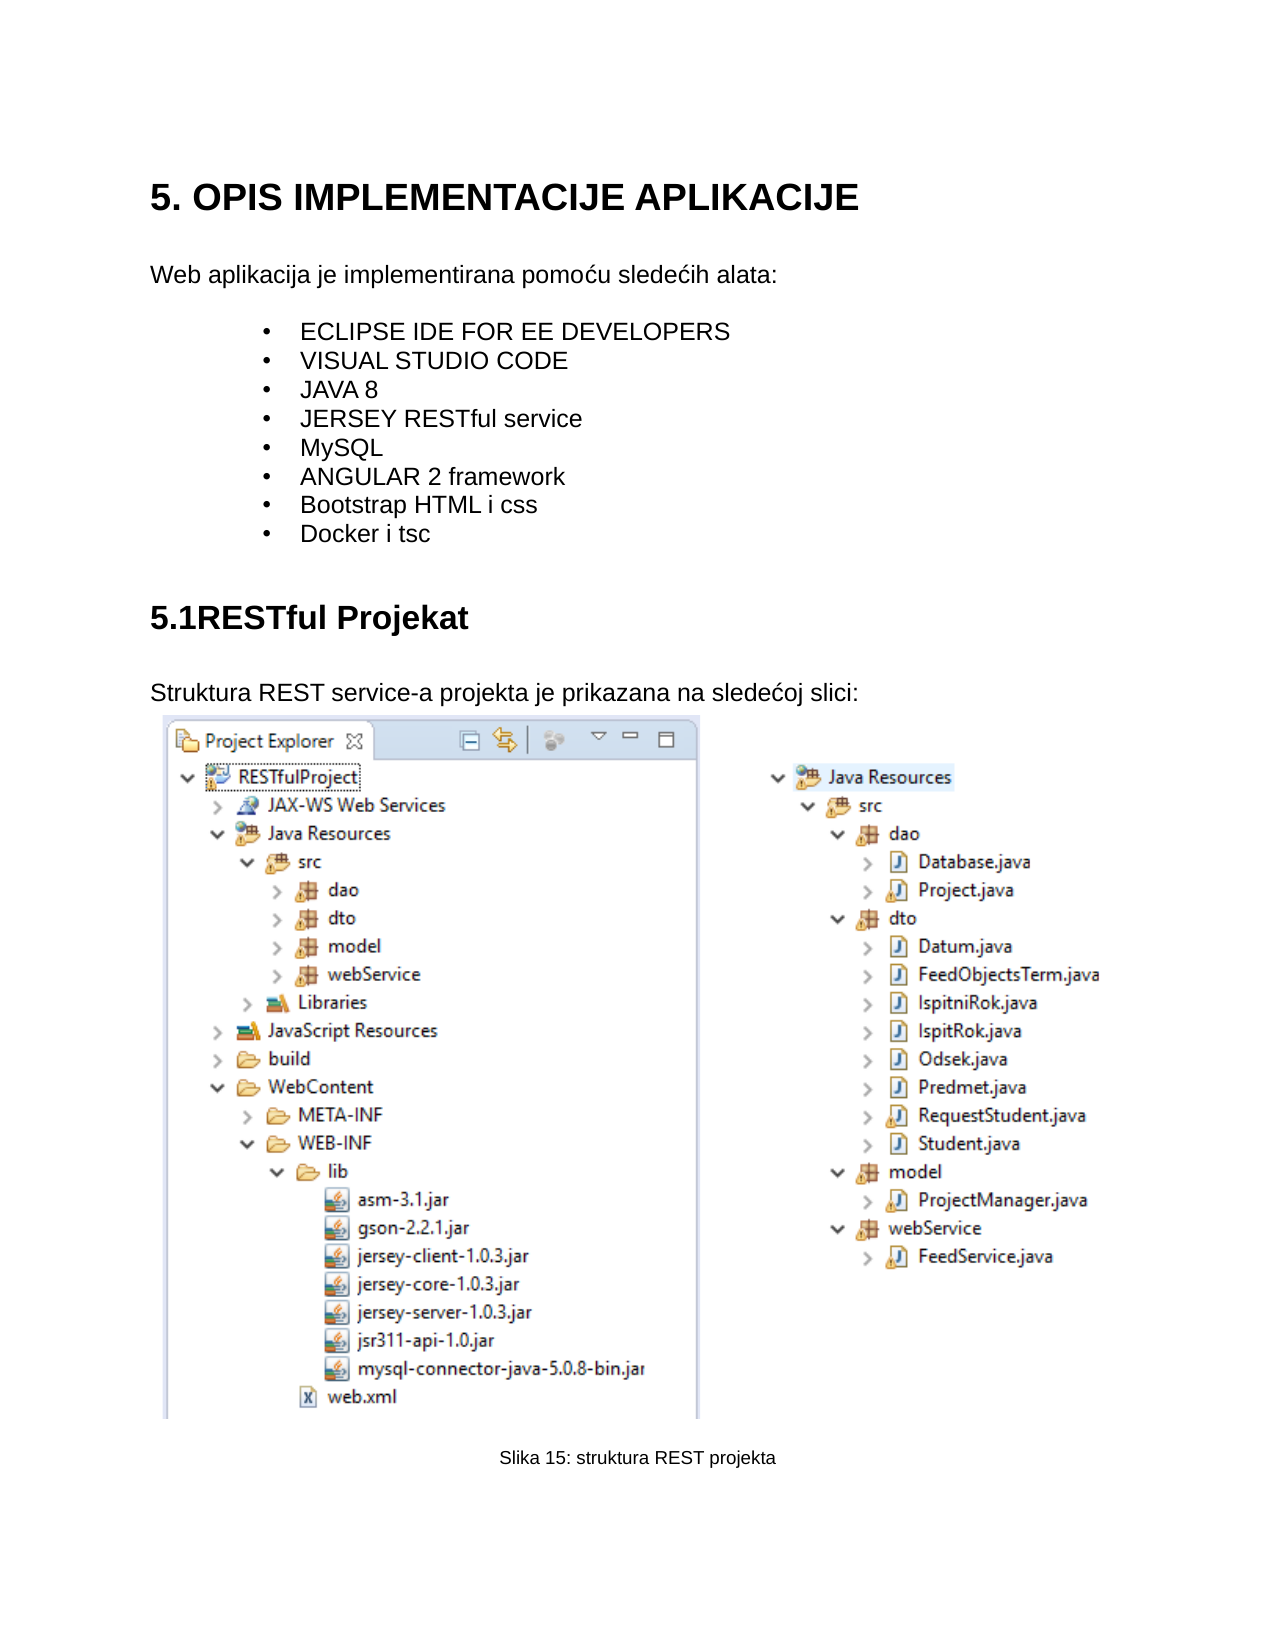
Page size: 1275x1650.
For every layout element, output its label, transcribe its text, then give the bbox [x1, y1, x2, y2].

list VISUAL STUDIO CODE [262, 346, 1125, 375]
list JERSEY RESTful service [262, 404, 1125, 433]
subtitle 5.1RESTful Projekat [150, 598, 1125, 636]
text Slika 15: struktura REST projekta [150, 1447, 1125, 1468]
list Docker i tsc [262, 519, 1125, 548]
subtitle 5. OPIS IMPLEMENTACIJE APLIKACIJE [150, 175, 1125, 219]
list ANGULAR 2 framework [262, 462, 1125, 491]
list JAVA 8 [262, 375, 1125, 404]
list ECLIPSE IDE FOR EE DEVELOPERS [262, 317, 1125, 346]
list MySQL [262, 433, 1125, 462]
list Bootstrap HTML i css [262, 491, 1125, 519]
picture [754, 763, 1143, 1274]
picture [162, 715, 700, 1419]
text Struktura REST service-a projekta je prikazana na sledećoj slici: [150, 678, 1125, 706]
text Web aplikacija je implementirana pomoću sledećih alata: [150, 260, 1125, 289]
